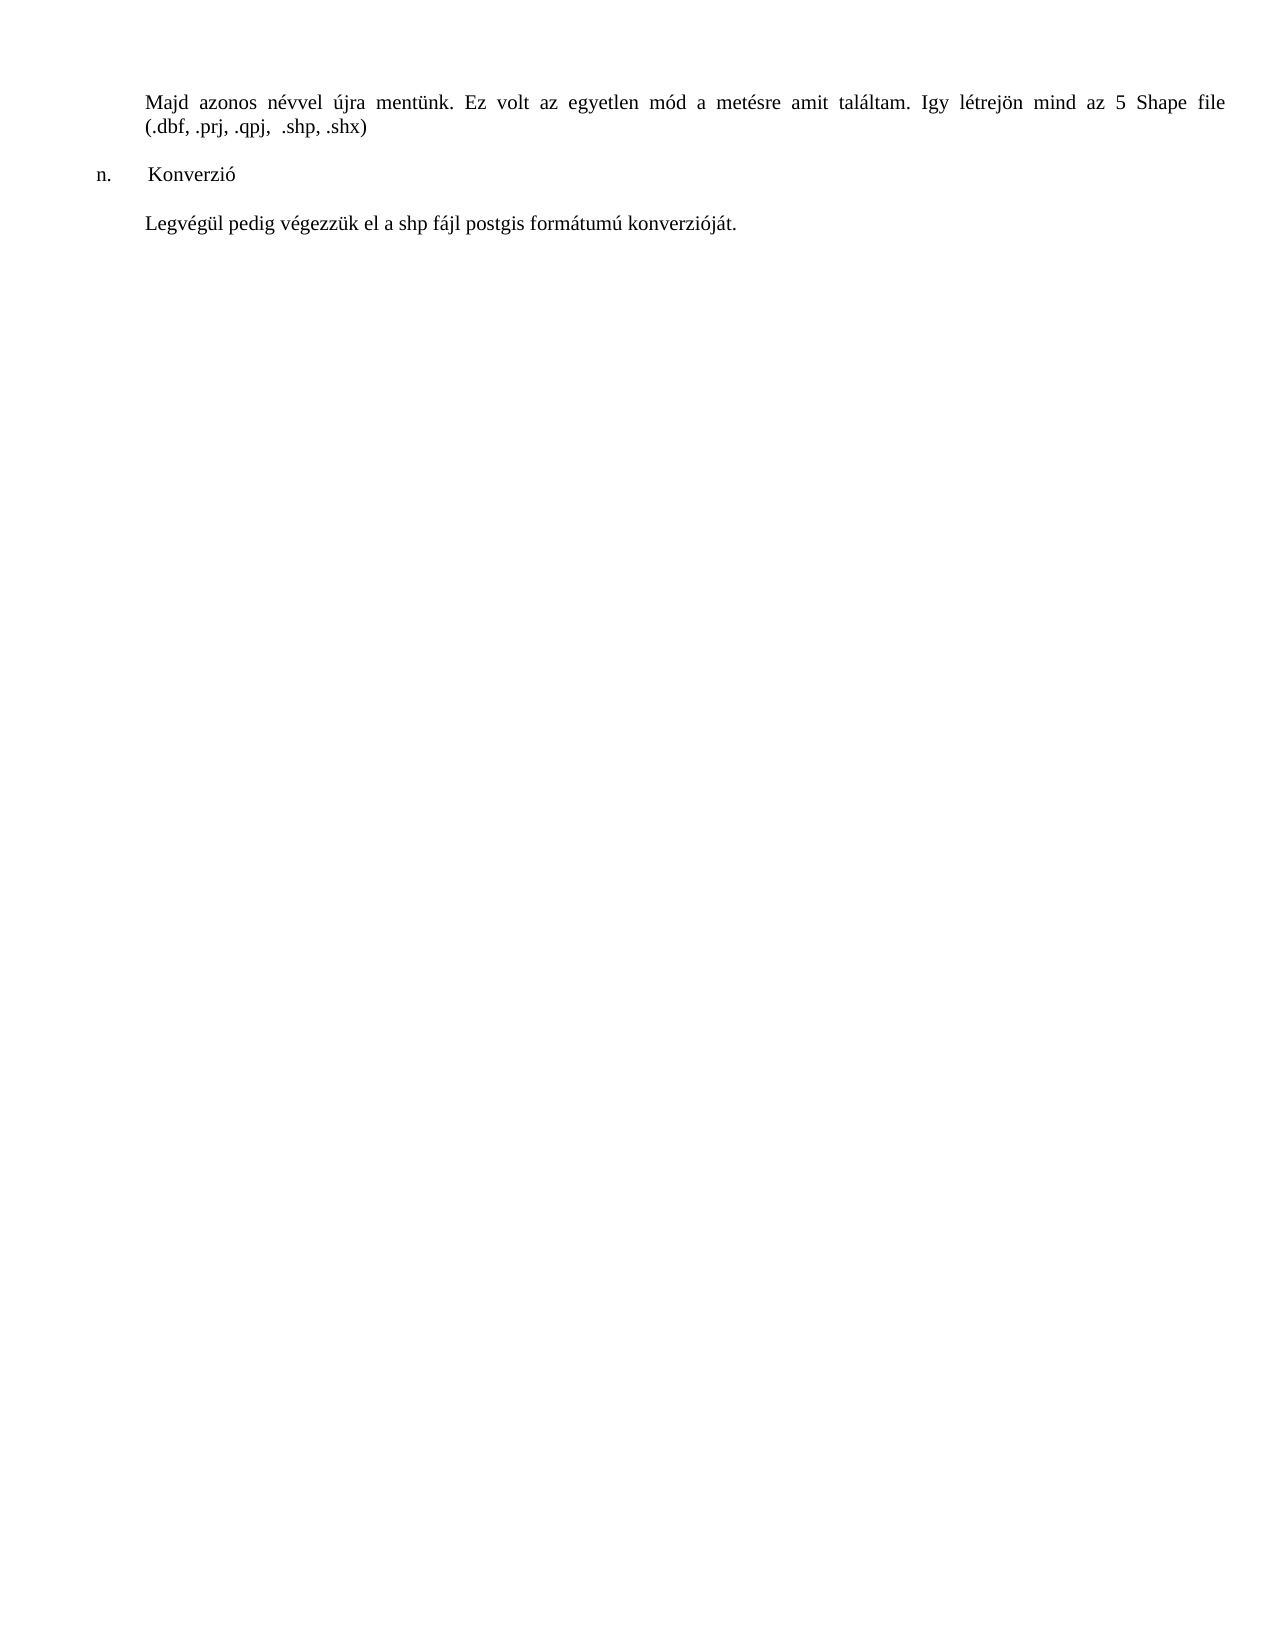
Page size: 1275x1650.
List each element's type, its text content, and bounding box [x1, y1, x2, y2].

text Legvégül pedig végezzük el a shp fájl postgis formátumú konverzióját. [145, 211, 1228, 234]
text Majd azonos névvel újra mentünk. Ez volt az egyetlen mód a metésre amit találtam. Igy létrejön mind az 5 Shape file (.dbf, .prj, .qpj, .shp, .shx) [145, 90, 1228, 138]
text n. Konverzió [96, 162, 1228, 186]
